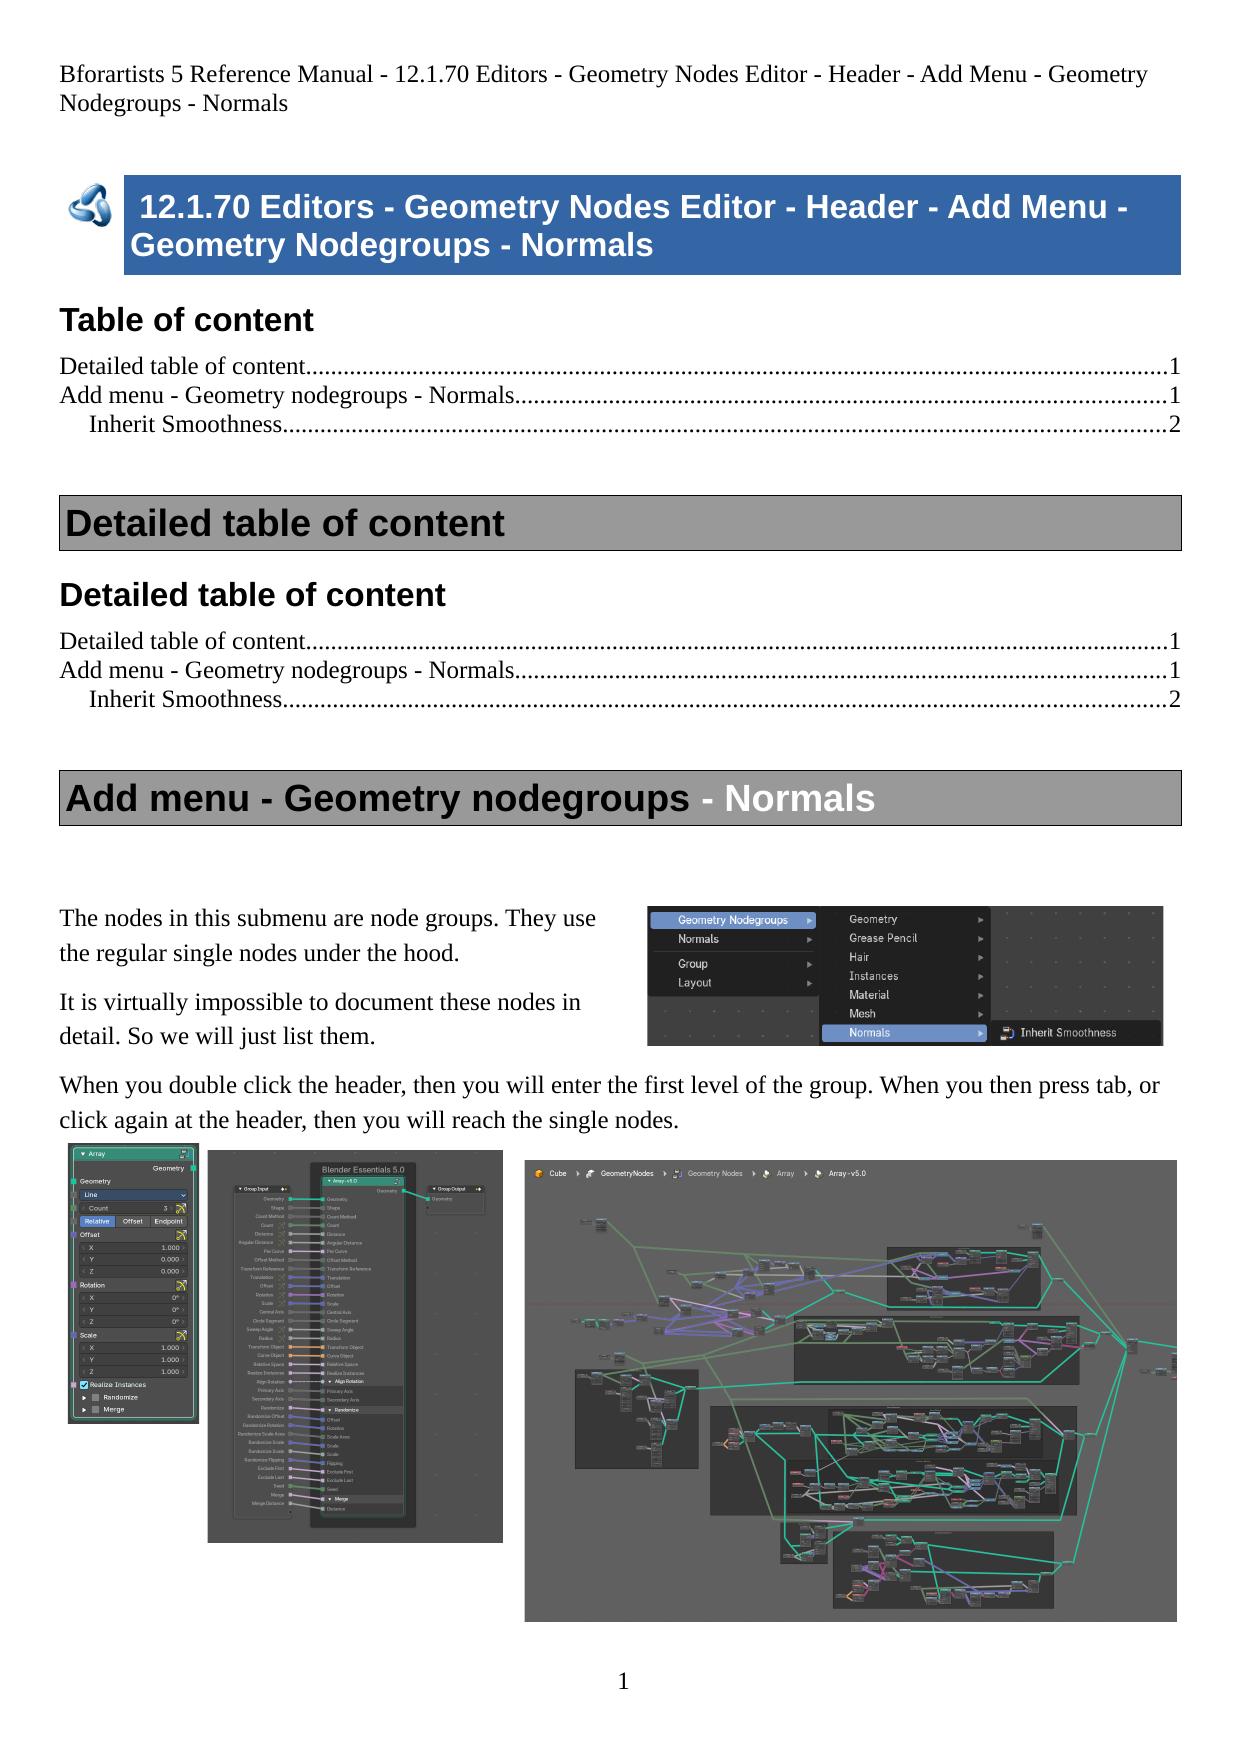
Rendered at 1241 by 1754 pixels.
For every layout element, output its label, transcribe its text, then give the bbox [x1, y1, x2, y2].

text Detailed table of content 1 [59, 351, 1181, 380]
text When you double click the header, then you will enter the first level of the group. When you then press tab, or click again at the header, then you will reach the single nodes. [59, 1070, 1181, 1133]
table_header Detailed table of content [60, 496, 1181, 550]
text Inherit Smoothness 2 [88, 684, 1181, 713]
table_header [59, 175, 124, 275]
picture [524, 1160, 1177, 1622]
subtitle Detailed table of content [59, 575, 1181, 614]
picture [65, 180, 114, 230]
picture [647, 906, 1164, 1046]
text Add menu - Geometry nodegroups - Normals 1 [59, 380, 1181, 409]
text Detailed table of content 1 [59, 626, 1181, 655]
table_header Add menu - Geometry nodegroups - Normals [60, 771, 1181, 825]
picture [207, 1150, 503, 1543]
text The nodes in this submenu are node groups. They use the regular single nodes under the hood. [59, 903, 1181, 966]
text Inherit Smoothness 2 [88, 409, 1181, 438]
subtitle Table of content [59, 300, 1181, 339]
table_header 12.1.70 Editors - Geometry Nodes Editor - Header - Add Menu - Geometry Nodegroups - Normals [124, 175, 1181, 275]
text It is virtually impossible to document these nodes in detail. So we will just list them. [59, 987, 1181, 1050]
picture [67, 1143, 200, 1424]
text Add menu - Geometry nodegroups - Normals 1 [59, 655, 1181, 684]
